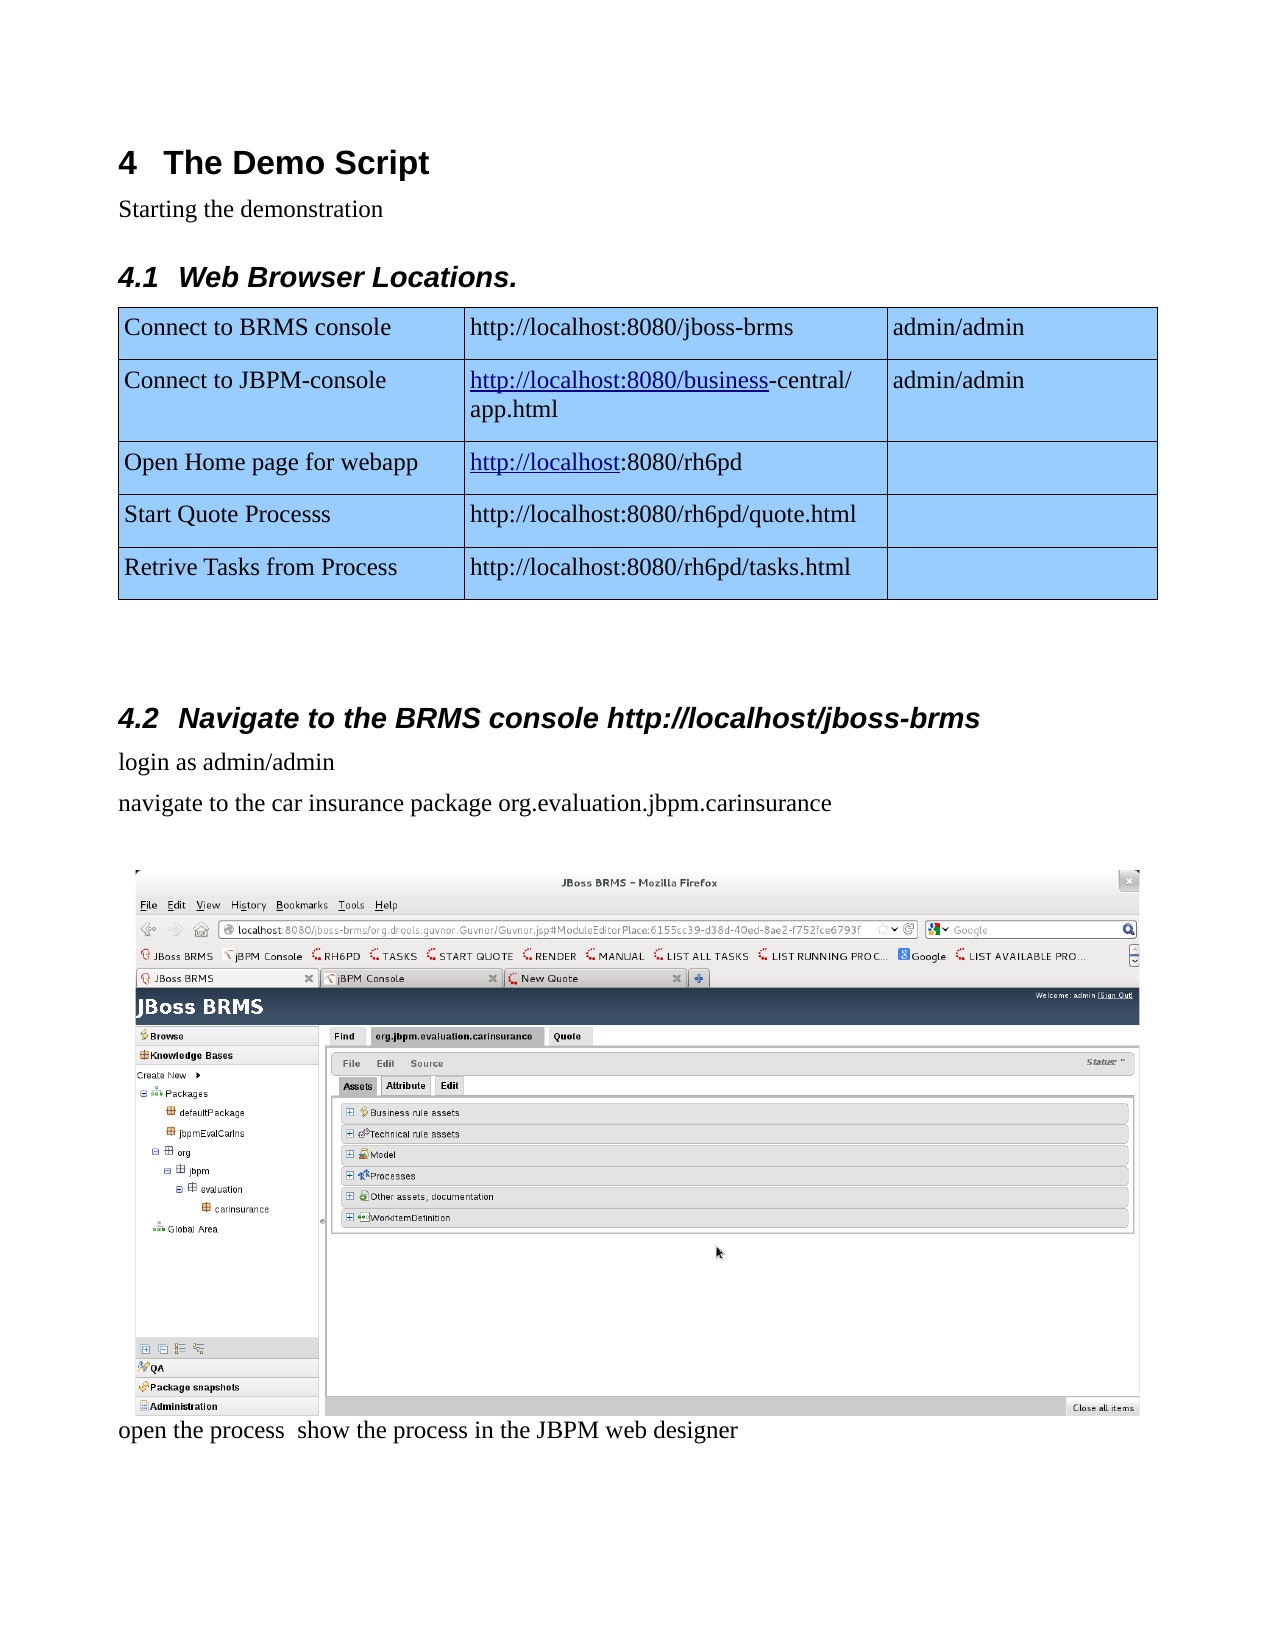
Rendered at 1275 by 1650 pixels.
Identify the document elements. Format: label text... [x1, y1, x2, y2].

table_cell Start Quote Processs [119, 495, 464, 547]
table_header http://localhost:8080/jboss-brms [465, 308, 887, 359]
table_cell Connect to JBPM-console [119, 360, 464, 441]
table_cell http://localhost:8080/rh6pd/tasks.html [465, 548, 887, 599]
text Starting the demonstration [118, 194, 1157, 223]
table_cell Retrive Tasks from Process [119, 548, 464, 599]
picture [135, 870, 1140, 1416]
text login as admin/admin [118, 747, 1157, 775]
table_cell http://localhost:8080/rh6pd [465, 442, 887, 494]
subtitle Web Browser Locations. [118, 261, 1157, 294]
subtitle Navigate to the BRMS console http://localhost/jboss-brms [118, 701, 1157, 734]
subtitle The Demo Script [118, 143, 1157, 182]
table_cell http://localhost:8080/business-central/app.html [465, 360, 887, 441]
table_cell http://localhost:8080/rh6pd/quote.html [465, 495, 887, 547]
table_cell Open Home page for webapp [119, 442, 464, 494]
table_cell [888, 548, 1157, 599]
text navigate to the car insurance package org.evaluation.jbpm.carinsurance [118, 788, 1157, 817]
table_header Connect to BRMS console [119, 308, 464, 359]
table_header admin/admin [888, 308, 1157, 359]
table_cell [888, 442, 1157, 494]
table_cell [888, 495, 1157, 547]
text open the process show the process in the JBPM web designer [118, 1139, 1157, 1444]
table_cell admin/admin [888, 360, 1157, 441]
